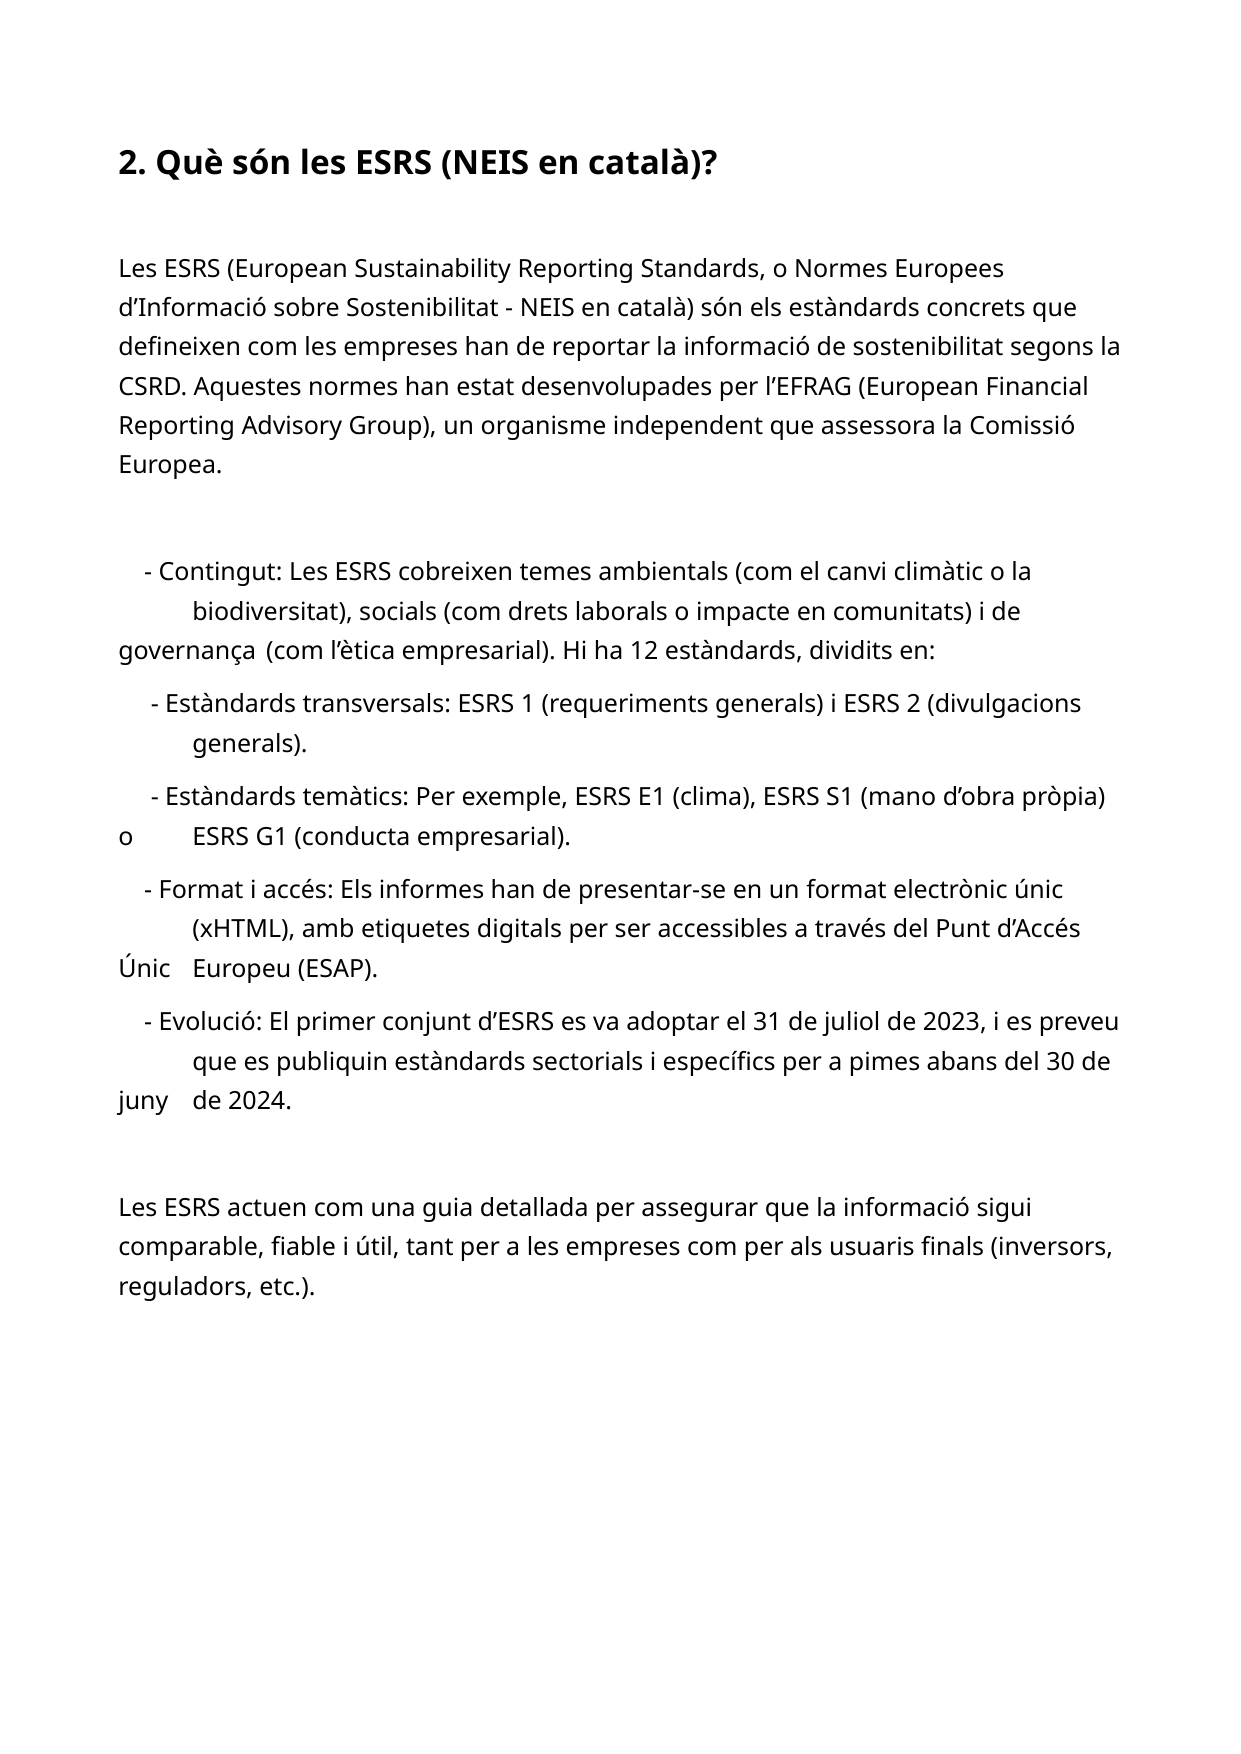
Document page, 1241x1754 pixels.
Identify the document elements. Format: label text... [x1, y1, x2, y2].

text - Estàndards transversals: ESRS 1 (requeriments generals) i ESRS 2 (divulgacions generals). [118, 686, 1122, 759]
subtitle 2. Què són les ESRS (NEIS en català)? [118, 139, 1122, 184]
text - Format i accés: Els informes han de presentar-se en un format electrònic únic (xHTML), amb etiquetes digitals per ser accessibles a través del Punt d’Accés Únic Europeu (ESAP). [118, 872, 1122, 984]
text - Contingut: Les ESRS cobreixen temes ambientals (com el canvi climàtic o la biodiversitat), socials (com drets laborals o impacte en comunitats) i de governança (com l’ètica empresarial). Hi ha 12 estàndards, dividits en: [118, 554, 1122, 666]
text - Estàndards temàtics: Per exemple, ESRS E1 (clima), ESRS S1 (mano d’obra pròpia) o ESRS G1 (conducta empresarial). [118, 779, 1122, 852]
text Les ESRS actuen com una guia detallada per assegurar que la informació sigui comparable, fiable i útil, tant per a les empreses com per als usuaris finals (inversors, reguladors, etc.). [118, 1190, 1122, 1302]
text Les ESRS (European Sustainability Reporting Standards, o Normes Europees d’Informació sobre Sostenibilitat - NEIS en català) són els estàndards concrets que defineixen com les empreses han de reportar la informació de sostenibilitat segons la CSRD. Aquestes normes han estat desenvolupades per l’EFRAG (European Financial Reporting Advisory Group), un organisme independent que assessora la Comissió Europea. [118, 251, 1122, 481]
text - Evolució: El primer conjunt d’ESRS es va adoptar el 31 de juliol de 2023, i es preveu que es publiquin estàndards sectorials i específics per a pimes abans del 30 de juny de 2024. [118, 1004, 1122, 1116]
